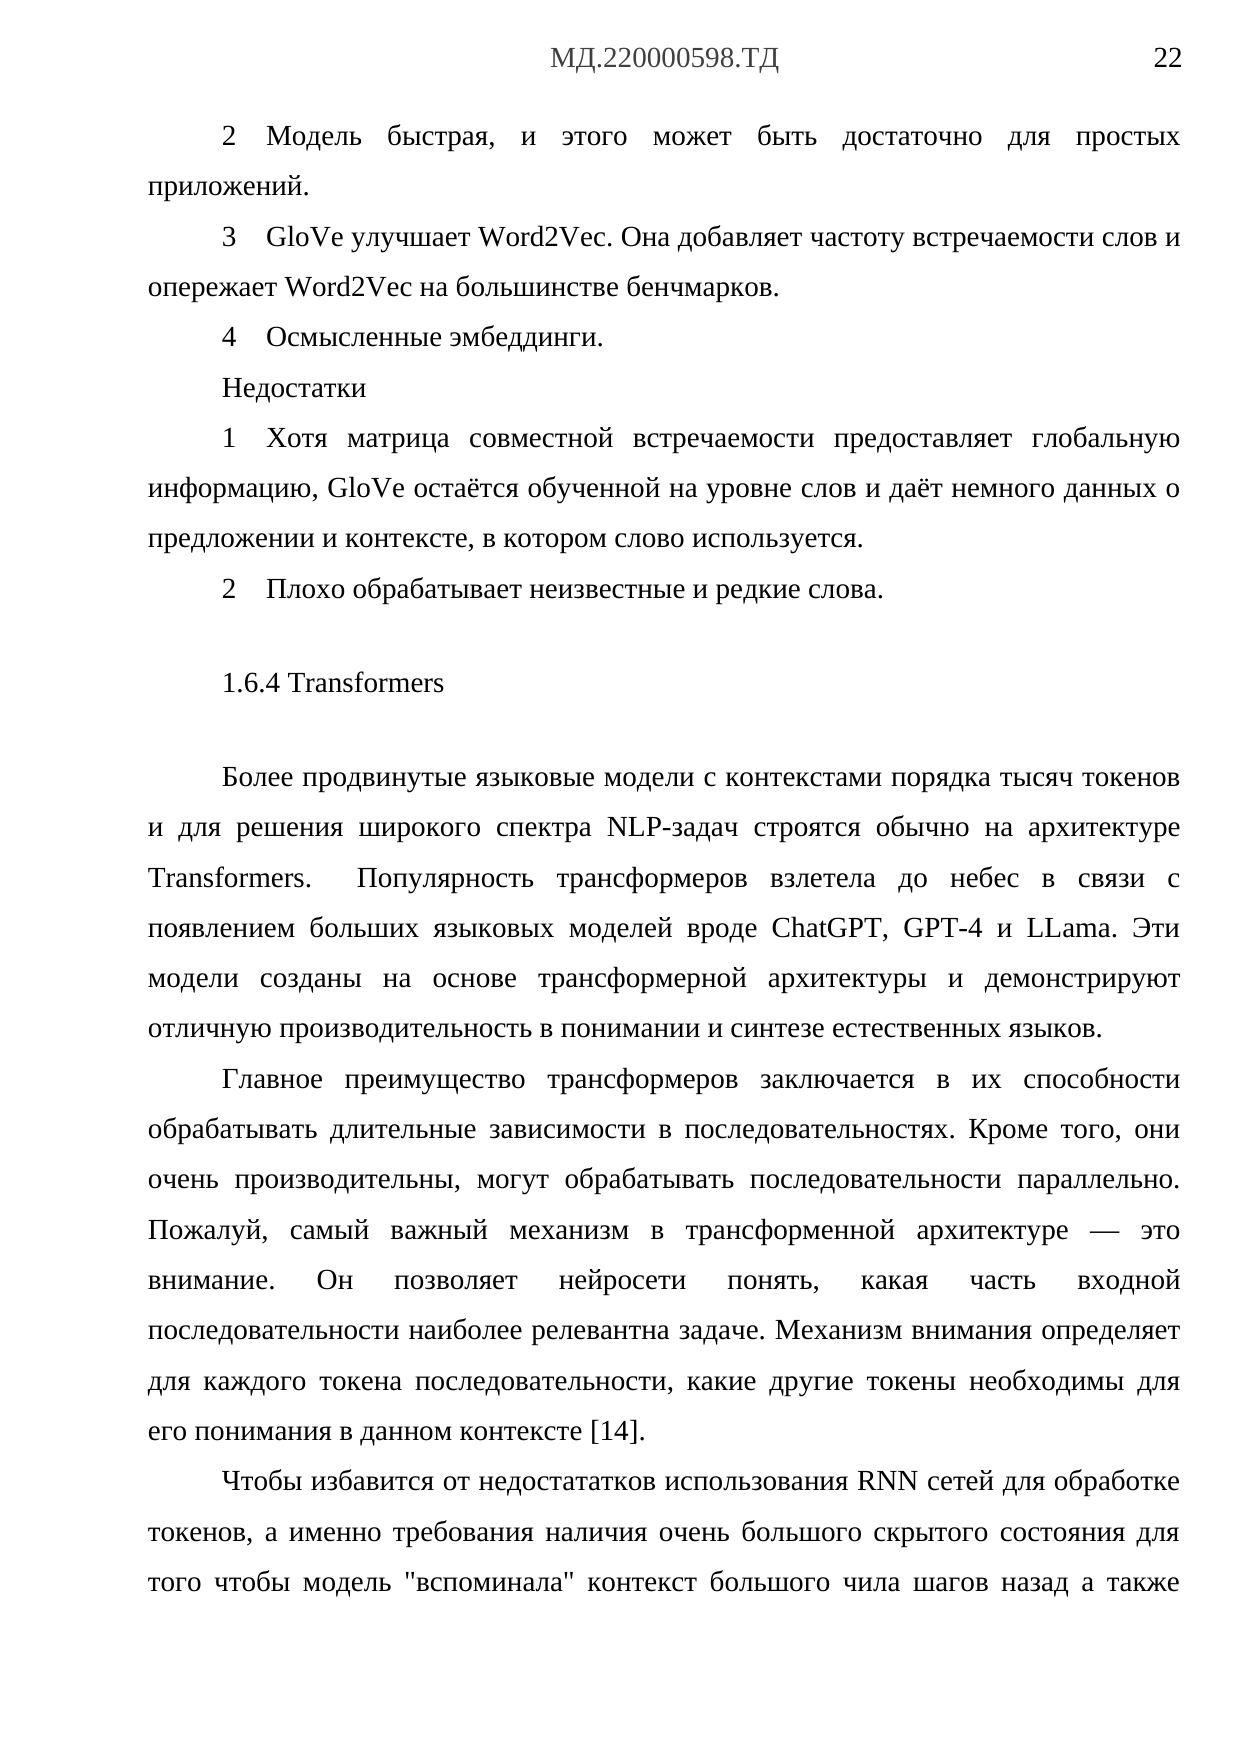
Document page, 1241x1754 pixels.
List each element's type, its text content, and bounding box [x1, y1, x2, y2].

list Модель быстрая, и этого может быть достаточно для простых приложений. [148, 118, 1181, 202]
text Чтобы избавится от недостататков использования RNN сетей для обработке токенов, а именно требования наличия очень большого скрытого состояния для того чтобы модель "вспоминала" контекст большого чила шагов назад а также [148, 1463, 1181, 1598]
list Осмысленные эмбеддинги. [148, 319, 1181, 353]
list Плохо обрабатывает неизвестные и редкие слова. [148, 571, 1181, 604]
list GloVe улучшает Word2Vec. Она добавляет частоту встречаемости слов и опережает Word2Vec на большинстве бенчмарков. [148, 219, 1181, 303]
text Главное преимущество трансформеров заключается в их способности обрабатывать длительные зависимости в последовательностях. Кроме того, они очень производительны, могут обрабатывать последовательности параллельно. Пожалуй, самый важный механизм в трансформенной архитектуре — это внимание. Он позволяет нейросети понять, какая часть входной последовательности наиболее релевантна задаче. Механизм внимания определяет для каждого токена последовательности, какие другие токены необходимы для его понимания в данном контексте [14]. [148, 1061, 1181, 1447]
text Недостатки [148, 370, 1181, 403]
subtitle Transformers [222, 665, 1181, 698]
text Более продвинутые языковые модели с контекстами порядка тысяч токенов и для решения широкого спектра NLP-задач строятся обычно на архитектуре Transformers. Популярность трансформеров взлетела до небес в связи с появлением больших языковых моделей вроде ChatGPT, GPT-4 и LLama. Эти модели созданы на основе трансформерной архитектуры и демонстрируют отличную производительность в понимании и синтезе естественных языков. [148, 759, 1181, 1044]
list Хотя матрица совместной встречаемости предоставляет глобальную информацию, GloVe остаётся обученной на уровне слов и даёт немного данных о предложении и контексте, в котором слово используется. [148, 420, 1181, 554]
